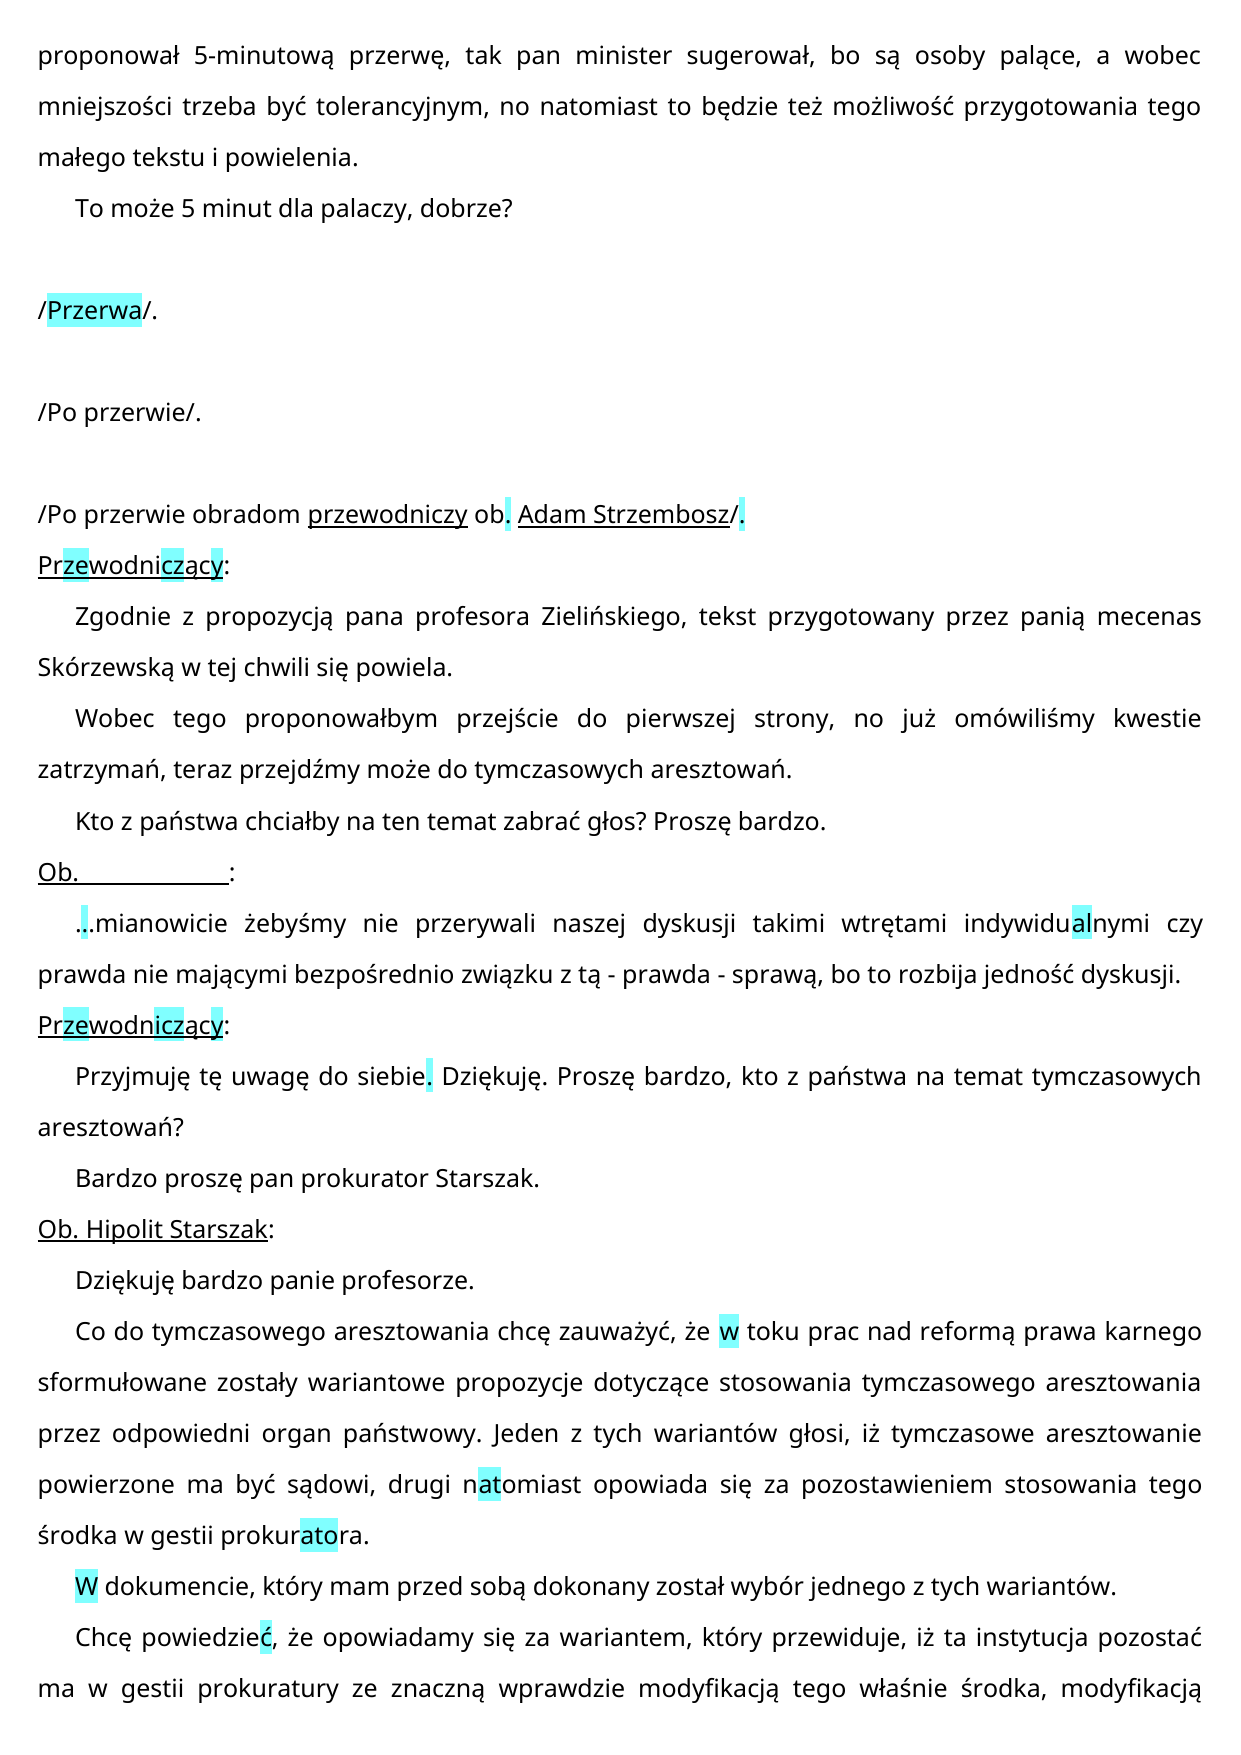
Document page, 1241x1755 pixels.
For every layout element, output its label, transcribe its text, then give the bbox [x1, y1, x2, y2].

text Przewodniczący: [37, 1007, 1203, 1041]
text proponował 5-minutową przerwę, tak pan minister sugerował, bo są osoby palące, a wobec mniejszości trzeba być tolerancyjnym, no natomiast to będzie też możliwość przygotowania tego małego tekstu i powielenia. [37, 37, 1203, 174]
text Co do tymczasowego aresztowania chcę zauważyć, że w toku prac nad reformą prawa karnego sformułowane zostały wariantowe propozycje dotyczące stosowania tymczasowego aresztowania przez odpowiedni organ państwowy. Jeden z tych wariantów głosi, iż tymczasowe aresztowanie powierzone ma być sądowi, drugi natomiast opowiada się za pozostawieniem stosowania tego środka w gestii prokuratora. [37, 1313, 1203, 1552]
text Zgodnie z propozycją pana profesora Zielińskiego, tekst przygotowany przez panią mecenas Skórzewską w tej chwili się powiela. [37, 599, 1203, 684]
text Wobec tego proponowałbym przejście do pierwszej strony, no już omówiliśmy kwestie zatrzymań, teraz przejdźmy może do tymczasowych aresztowań. [37, 701, 1203, 786]
text Przyjmuję tę uwagę do siebie. Dziękuję. Proszę bardzo, kto z państwa na temat tymczasowych aresztowań? [37, 1058, 1203, 1143]
text ...mianowicie żebyśmy nie przerywali naszej dyskusji takimi wtrętami indywidualnymi czy prawda nie mającymi bezpośrednio związku z tą - prawda - sprawą, bo to rozbija jedność dyskusji. [37, 905, 1203, 990]
text /Po przerwie/. [37, 395, 1203, 429]
text Dziękuję bardzo panie profesorze. [37, 1262, 1203, 1297]
text Ob. Hipolit Starszak: [37, 1211, 1203, 1246]
text Ob. : [37, 854, 1203, 888]
text Przewodniczący: [37, 548, 1203, 582]
text Bardzo proszę pan prokurator Starszak. [37, 1160, 1203, 1194]
text /Po przerwie obradom przewodniczy ob. Adam Strzembosz/. [37, 497, 1203, 531]
text Kto z państwa chciałby na ten temat zabrać głos? Proszę bardzo. [37, 803, 1203, 837]
text /Przerwa/. [37, 293, 1203, 327]
text W dokumencie, który mam przed sobą dokonany został wybór jednego z tych wariantów. [37, 1569, 1203, 1603]
text To może 5 minut dla palaczy, dobrze? [37, 191, 1203, 225]
text Chcę powiedzieć, że opowiadamy się za wariantem, który przewiduje, iż ta instytucja pozostać ma w gestii prokuratury ze znaczną wprawdzie modyfikacją tego właśnie środka, modyfikacją [37, 1620, 1203, 1705]
